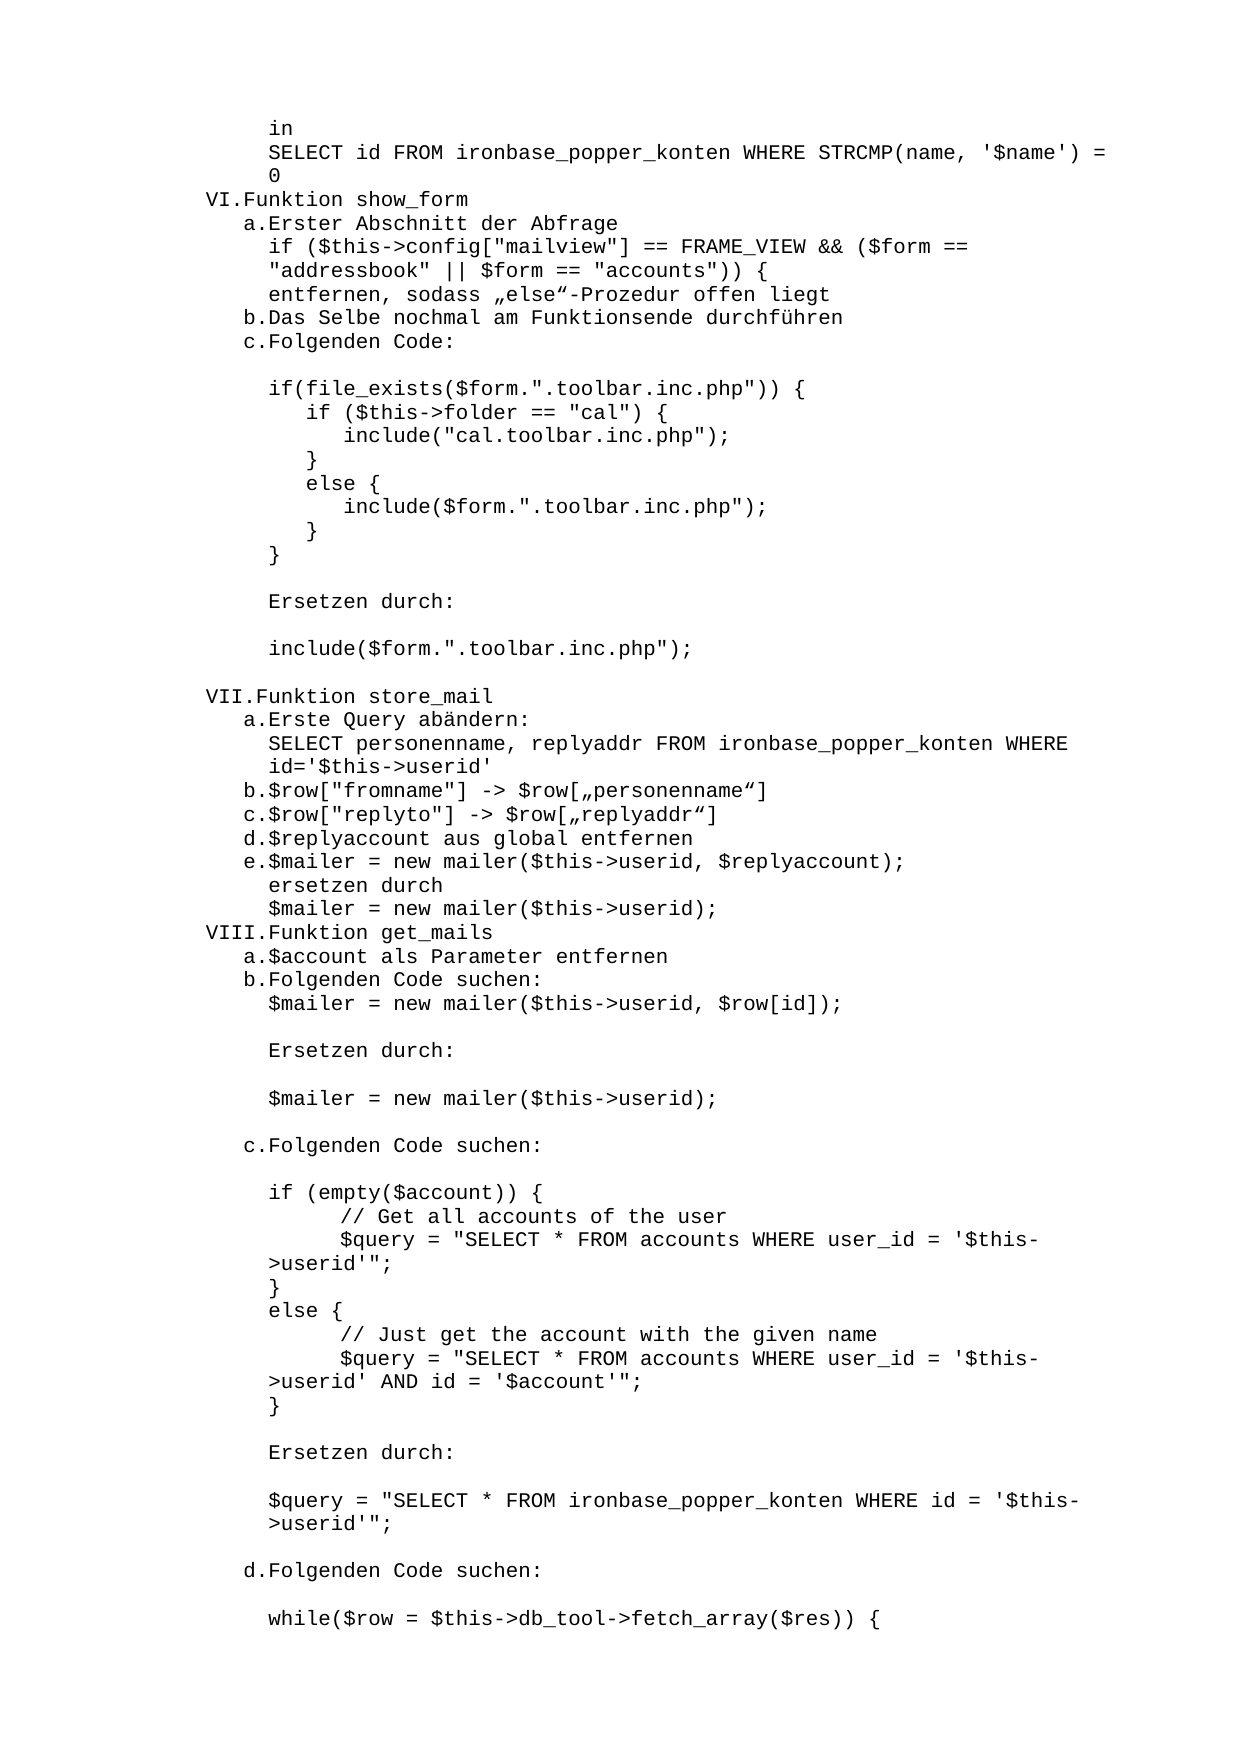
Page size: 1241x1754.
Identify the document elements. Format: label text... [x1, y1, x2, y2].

list Folgenden Code suchen: while($row = $this->db_tool->fetch_array($res)) { [231, 1561, 1122, 1631]
list } [268, 449, 1122, 473]
list else { [268, 473, 1122, 496]
list $query = "SELECT * FROM accounts WHERE user_id = '$this->userid' AND id = '$account'"; [231, 1348, 1122, 1395]
list Funktion store_mail [193, 686, 1122, 709]
list if ($this->folder == "cal") { [268, 402, 1122, 426]
list } [231, 1395, 1122, 1442]
list Das Selbe nochmal am Funktionsende durchführen [231, 307, 1122, 331]
list else { [231, 1300, 1122, 1324]
list Funktion show_form [193, 189, 1122, 213]
list $account als Parameter entfernen [231, 946, 1122, 969]
list Ersetzen durch: $query = "SELECT * FROM ironbase_popper_konten WHERE id = '$this->userid'"; [231, 1442, 1122, 1561]
list include($form.".toolbar.inc.php"); [306, 496, 1122, 520]
list include("cal.toolbar.inc.php"); [306, 426, 1122, 449]
list $replyaccount aus global entfernen [231, 827, 1122, 851]
list $row["replyto"] -> $row[„replyaddr“] [231, 804, 1122, 827]
list Erste Query abändern: SELECT personenname, replyaddr FROM ironbase_popper_konten WHERE id='$this->userid' [231, 709, 1122, 780]
list $query = "SELECT * FROM accounts WHERE user_id = '$this->userid'"; [231, 1229, 1122, 1277]
list in SELECT id FROM ironbase_popper_konten WHERE STRCMP(name, '$name') = 0 [231, 118, 1122, 189]
list Folgenden Code: if(file_exists($form.".toolbar.inc.php")) { [231, 331, 1122, 402]
list // Get all accounts of the user [231, 1206, 1122, 1229]
list } [231, 1277, 1122, 1300]
list Erster Abschnitt der Abfrage if ($this->config["mailview"] == FRAME_VIEW && ($form == "addressbook" || $form == "accounts")) { entfernen, sodass „else“-Prozedur offen liegt [231, 213, 1122, 307]
list Folgenden Code suchen: $mailer = new mailer($this->userid, $row[id]); Ersetzen durch: $mailer = new mailer($this->userid); [231, 969, 1122, 1135]
list } Ersetzen durch: include($form.".toolbar.inc.php"); [231, 544, 1122, 686]
list Funktion get_mails [193, 922, 1122, 946]
list $mailer = new mailer($this->userid, $replyaccount); ersetzen durch $mailer = new mailer($this->userid); [231, 851, 1122, 922]
list // Just get the account with the given name [231, 1324, 1122, 1348]
list $row["fromname"] -> $row[„personenname“] [231, 780, 1122, 804]
list } [268, 520, 1122, 544]
list Folgenden Code suchen: if (empty($account)) { [231, 1135, 1122, 1206]
